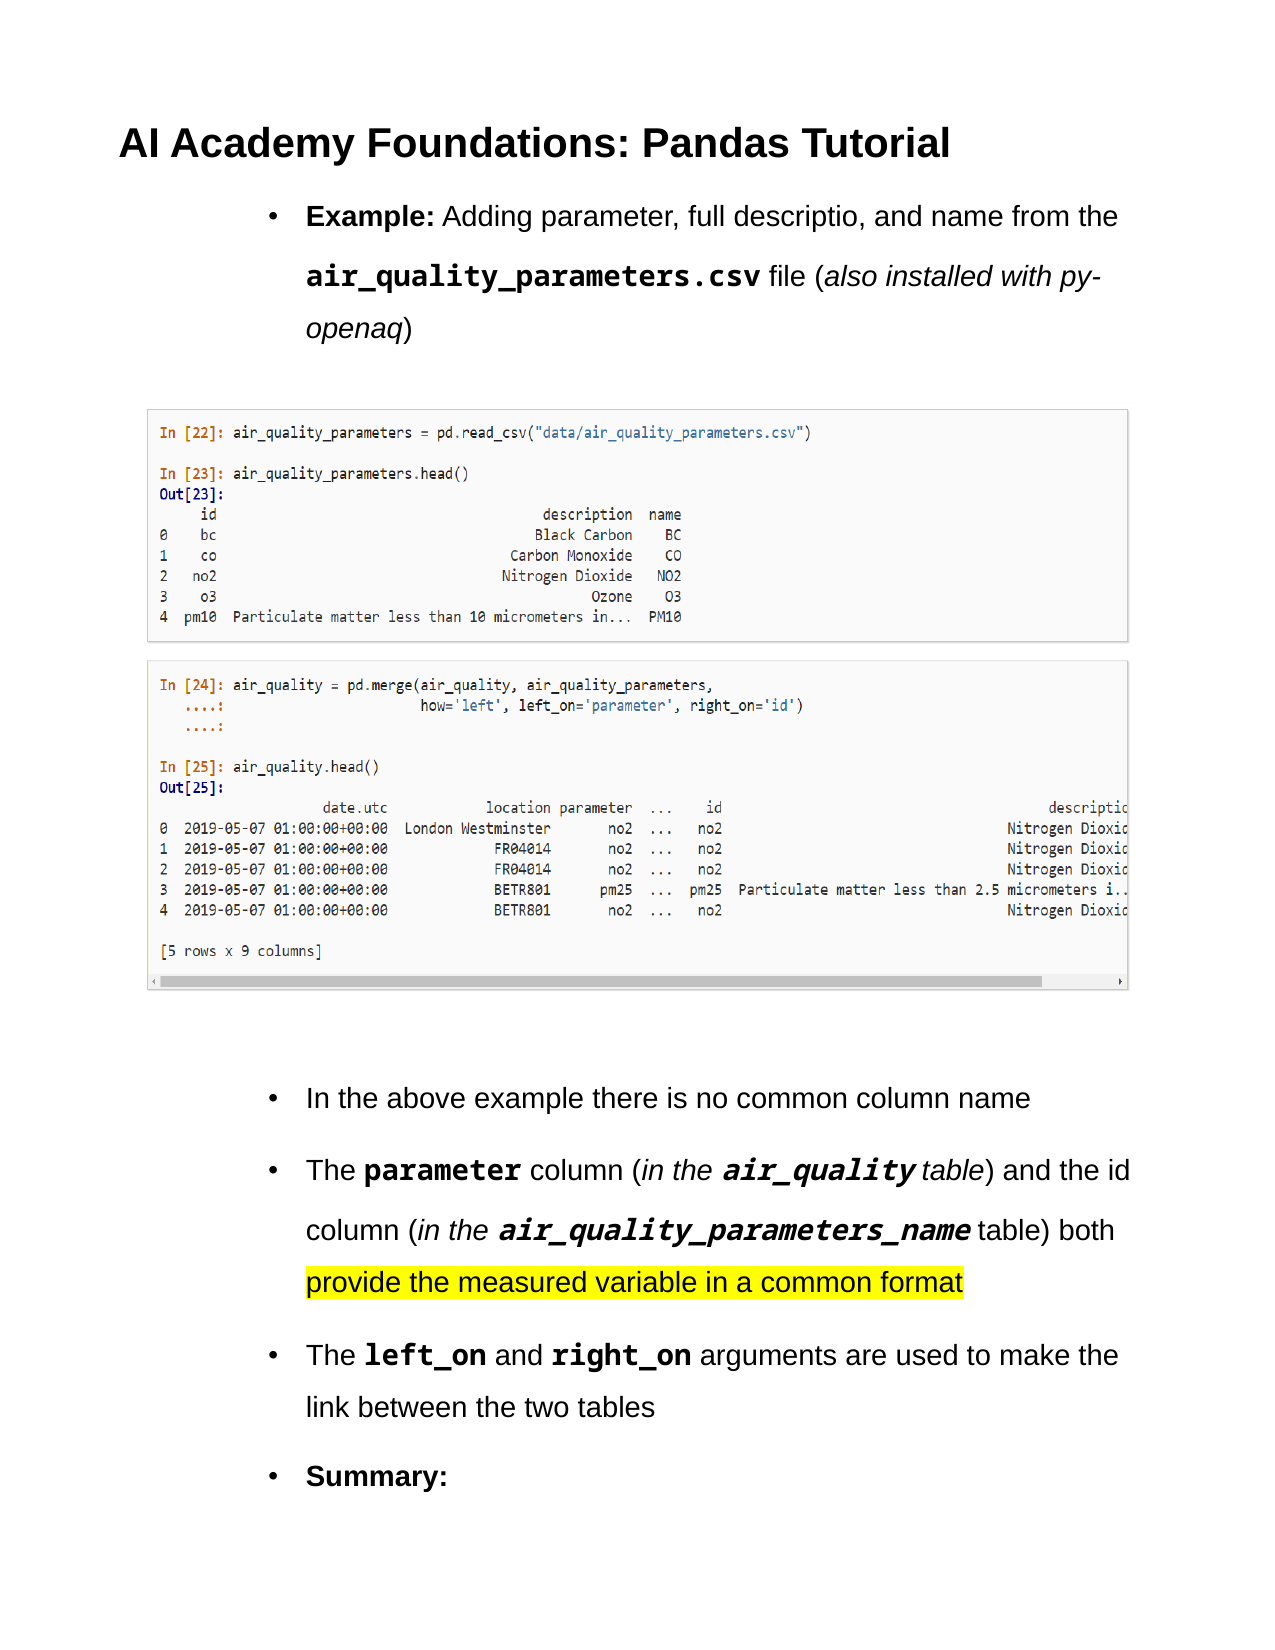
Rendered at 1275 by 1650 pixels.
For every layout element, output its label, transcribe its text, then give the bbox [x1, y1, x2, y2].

list In the above example there is no common column name [268, 1081, 1157, 1115]
picture [139, 402, 1136, 996]
list The left_on and right_on arguments are used to make the link between the two tables [268, 1334, 1157, 1424]
list Summary: [268, 1459, 1157, 1492]
list Example: Adding parameter, full descriptio, and name from the air_quality_parameters.csv file (also installed with py-openaq) [268, 196, 1157, 345]
list The parameter column (in the air_quality table) and the id column (in the air_quality_parameters_name table) both provide the measured variable in a common format [268, 1149, 1157, 1299]
